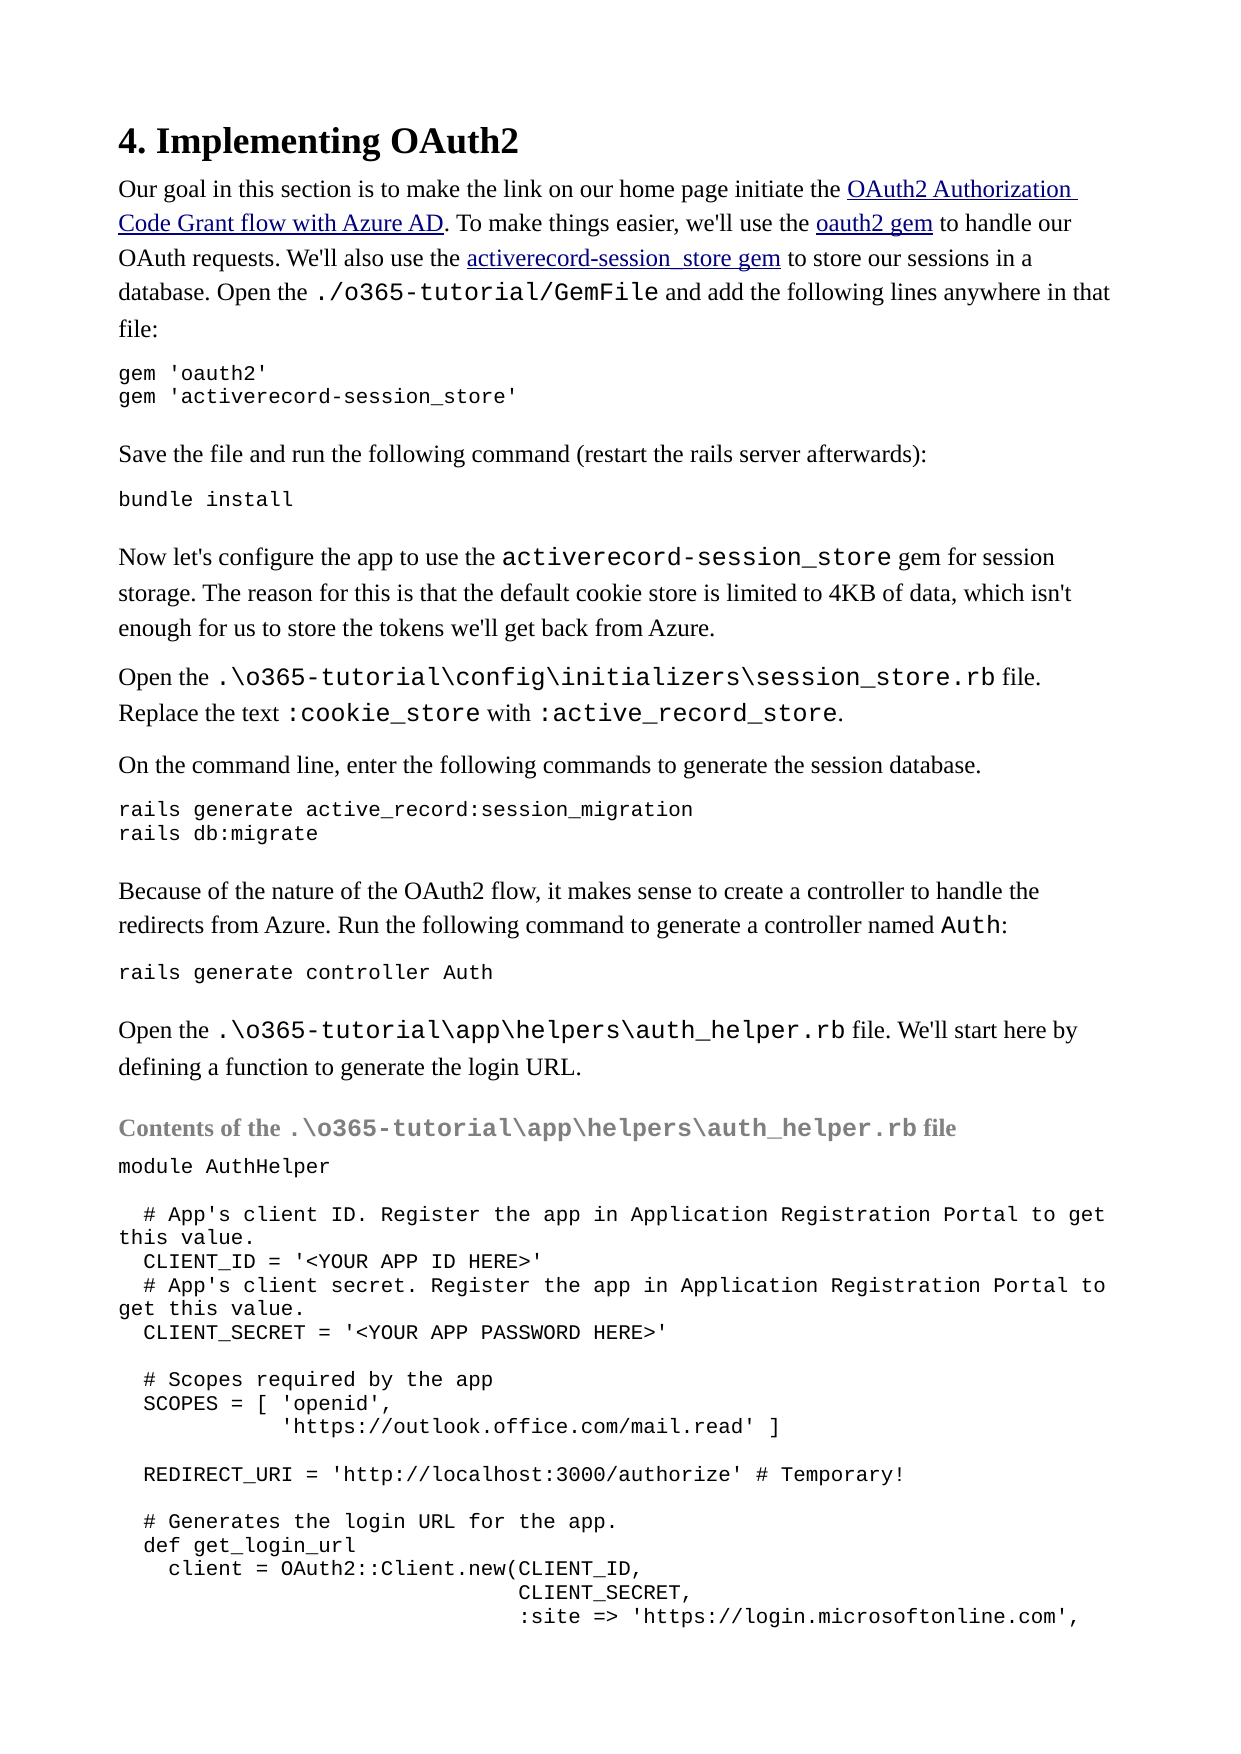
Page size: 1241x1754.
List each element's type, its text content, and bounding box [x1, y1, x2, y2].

text 'https://outlook.office.com/mail.read' ] [118, 1417, 1122, 1440]
text Because of the nature of the OAuth2 flow, it makes sense to create a controller to handle the redirects from Azure. Run the following command to generate a controller named Auth: [118, 876, 1122, 941]
text # App's client ID. Register the app in Application Registration Portal to get this value. [118, 1204, 1122, 1251]
text Now let's configure the app to use the activerecord-session_store gem for session storage. The reason for this is that the default cookie store is limited to 4KB of data, which isn't enough for us to store the tokens we'll get back from Azure. [118, 542, 1122, 642]
subtitle Contents of the .\o365-tutorial\app\helpers\auth_helper.rb file [118, 1113, 1122, 1144]
text CLIENT_ID = '<YOUR APP ID HERE>' [118, 1251, 1122, 1275]
text # Generates the login URL for the app. [118, 1511, 1122, 1535]
text client = OAuth2::Client.new(CLIENT_ID, [118, 1558, 1122, 1582]
text Save the file and run the following command (restart the rails server afterwards): [118, 439, 1122, 468]
text Open the .\o365-tutorial\config\initializers\session_store.rb file. Replace the text :cookie_store with :active_record_store. [118, 662, 1122, 729]
text SCOPES = [ 'openid', [118, 1393, 1122, 1417]
text rails generate controller Auth [118, 962, 1122, 986]
text # Scopes required by the app [118, 1369, 1122, 1393]
text gem 'activerecord-session_store' [118, 386, 1122, 410]
text bundle install [118, 489, 1122, 512]
text :site => 'https://login.microsoftonline.com', [118, 1606, 1122, 1629]
text CLIENT_SECRET = '<YOUR APP PASSWORD HERE>' [118, 1322, 1122, 1346]
text Our goal in this section is to make the link on our home page initiate the OAuth2 Authorization Code Grant flow with Azure AD. To make things easier, we'll use the oauth2 gem to handle our OAuth requests. We'll also use the activerecord-session_store gem to store our sessions in a database. Open the ./o365-tutorial/GemFile and add the following lines anywhere in that file: [118, 174, 1122, 342]
text CLIENT_SECRET, [118, 1582, 1122, 1606]
subtitle 4. Implementing OAuth2 [118, 118, 1122, 161]
text On the command line, enter the following commands to generate the session database. [118, 750, 1122, 779]
text rails generate active_record:session_migration [118, 799, 1122, 823]
text module AuthHelper [118, 1156, 1122, 1180]
text # App's client secret. Register the app in Application Registration Portal to get this value. [118, 1275, 1122, 1322]
text gem 'oauth2' [118, 363, 1122, 386]
text Open the .\o365-tutorial\app\helpers\auth_helper.rb file. We'll start here by defining a function to generate the login URL. [118, 1015, 1122, 1080]
text REDIRECT_URI = 'http://localhost:3000/authorize' # Temporary! [118, 1464, 1122, 1487]
text rails db:migrate [118, 823, 1122, 846]
text def get_login_url [118, 1535, 1122, 1558]
